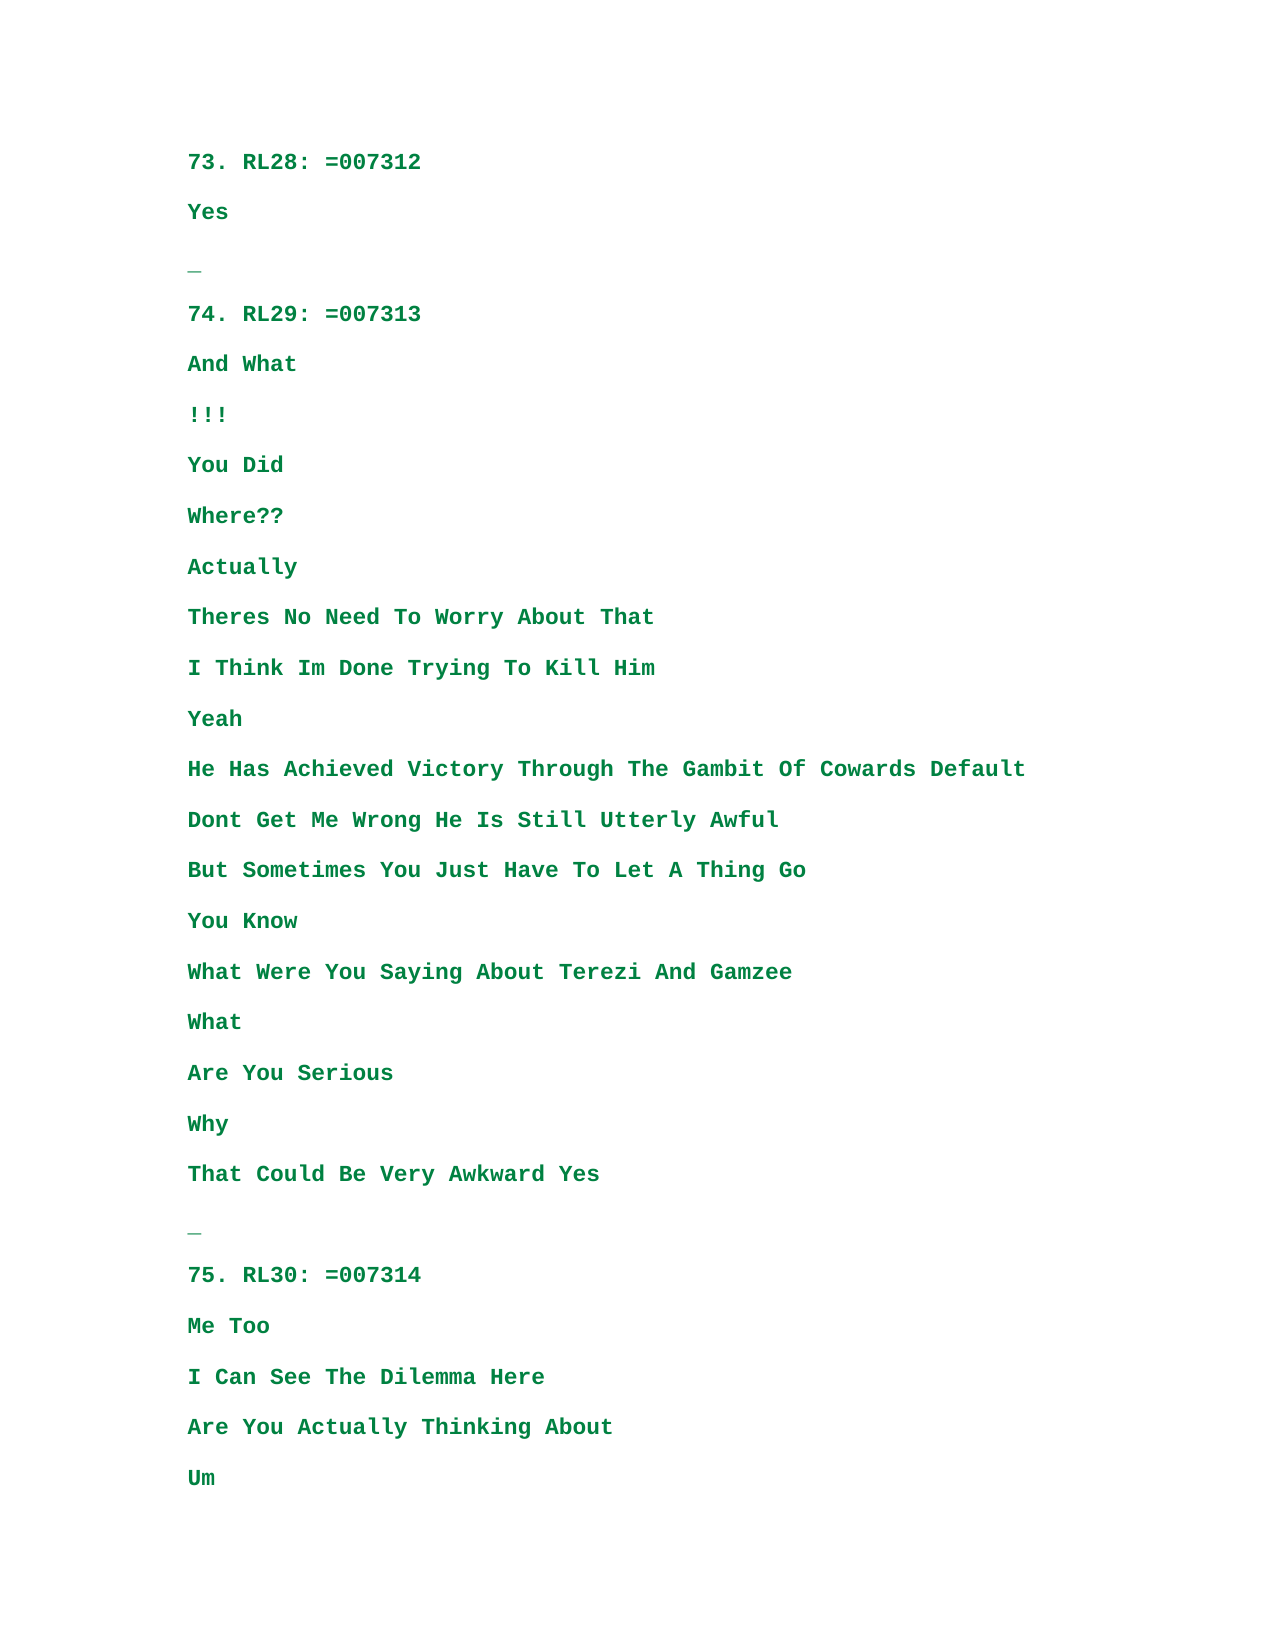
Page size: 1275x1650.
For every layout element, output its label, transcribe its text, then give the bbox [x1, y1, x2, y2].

text Actually [187, 555, 1087, 581]
text Me Too [187, 1314, 1087, 1340]
text _ [187, 1213, 1087, 1239]
text Yeah [187, 707, 1087, 733]
text Dont Get Me Wrong He Is Still Utterly Awful [187, 808, 1087, 834]
text I Can See The Dilemma Here [187, 1365, 1087, 1391]
text Yes [187, 201, 1087, 227]
text You Did [187, 454, 1087, 480]
text That Could Be Very Awkward Yes [187, 1162, 1087, 1188]
text Where?? [187, 504, 1087, 530]
text Are You Actually Thinking About [187, 1416, 1087, 1442]
text What Were You Saying About Terezi And Gamzee [187, 960, 1087, 986]
text But Sometimes You Just Have To Let A Thing Go [187, 859, 1087, 885]
text 74. RL29: =007313 [187, 302, 1087, 328]
text Theres No Need To Worry About That [187, 606, 1087, 632]
text I Think Im Done Trying To Kill Him [187, 656, 1087, 682]
text Why [187, 1112, 1087, 1138]
text Are You Serious [187, 1061, 1087, 1087]
text You Know [187, 909, 1087, 935]
text What [187, 1011, 1087, 1037]
text _ [187, 251, 1087, 277]
text Um [187, 1466, 1087, 1492]
text 73. RL28: =007312 [187, 150, 1087, 176]
text 75. RL30: =007314 [187, 1264, 1087, 1290]
text He Has Achieved Victory Through The Gambit Of Cowards Default [187, 757, 1087, 783]
text And What [187, 352, 1087, 378]
text !!! [187, 403, 1087, 429]
